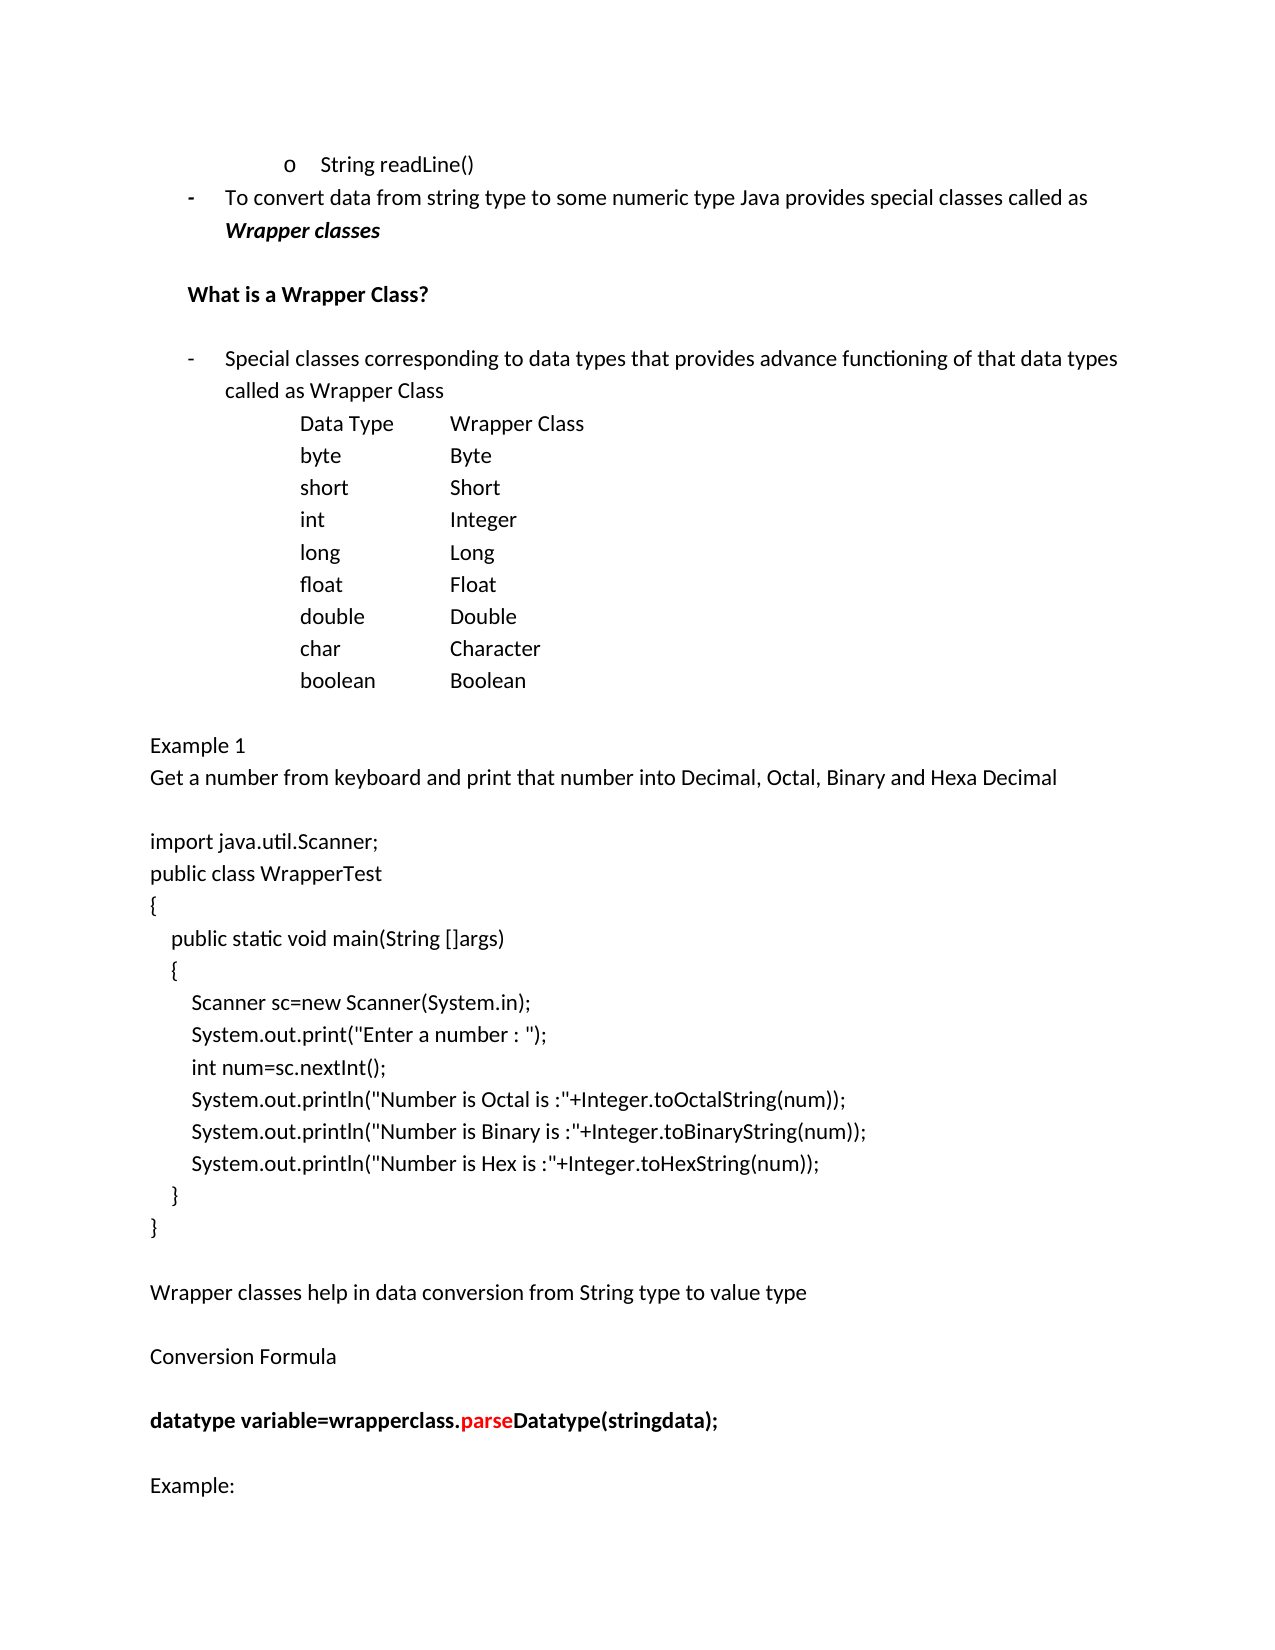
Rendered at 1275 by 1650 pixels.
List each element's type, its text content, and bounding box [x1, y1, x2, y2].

text float Float [300, 570, 1125, 598]
text char Character [300, 634, 1125, 662]
text System.out.print("Enter a number : "); [150, 1020, 1125, 1048]
text public class WrapperTest [150, 859, 1125, 887]
text import java.util.Scanner; [150, 827, 1125, 855]
text { [150, 892, 1125, 920]
text Example 1 [150, 731, 1125, 759]
list Special classes corresponding to data types that provides advance functioning of that data types called as Wrapper Class [187, 344, 1125, 405]
text byte Byte [300, 441, 1125, 469]
list String readLine() [283, 150, 1125, 179]
text boolean Boolean [300, 666, 1125, 694]
text Wrapper classes help in data conversion from String type to value type [150, 1278, 1125, 1306]
text datatype variable=wrapperclass.parseDatatype(stringdata); [150, 1407, 1125, 1435]
text short Short [300, 473, 1125, 501]
text Example: [150, 1471, 1125, 1499]
text double Double [300, 602, 1125, 630]
text long Long [300, 538, 1125, 566]
text System.out.println("Number is Octal is :"+Integer.toOctalString(num)); [150, 1085, 1125, 1113]
text System.out.println("Number is Binary is :"+Integer.toBinaryString(num)); [150, 1117, 1125, 1145]
text public static void main(String []args) [150, 924, 1125, 952]
text What is a Wrapper Class? [187, 280, 1125, 308]
text } [150, 1181, 1125, 1209]
text System.out.println("Number is Hex is :"+Integer.toHexString(num)); [150, 1149, 1125, 1177]
text int num=sc.nextInt(); [150, 1053, 1125, 1081]
list To convert data from string type to some numeric type Java provides special classes called as Wrapper classes [187, 183, 1125, 244]
text Conversion Formula [150, 1342, 1125, 1370]
text Get a number from keyboard and print that number into Decimal, Octal, Binary and Hexa Decimal [150, 763, 1125, 791]
text } [150, 1213, 1125, 1242]
text Data Type Wrapper Class [300, 409, 1125, 437]
text Scanner sc=new Scanner(System.in); [150, 988, 1125, 1016]
text { [150, 956, 1125, 984]
text int Integer [300, 505, 1125, 533]
